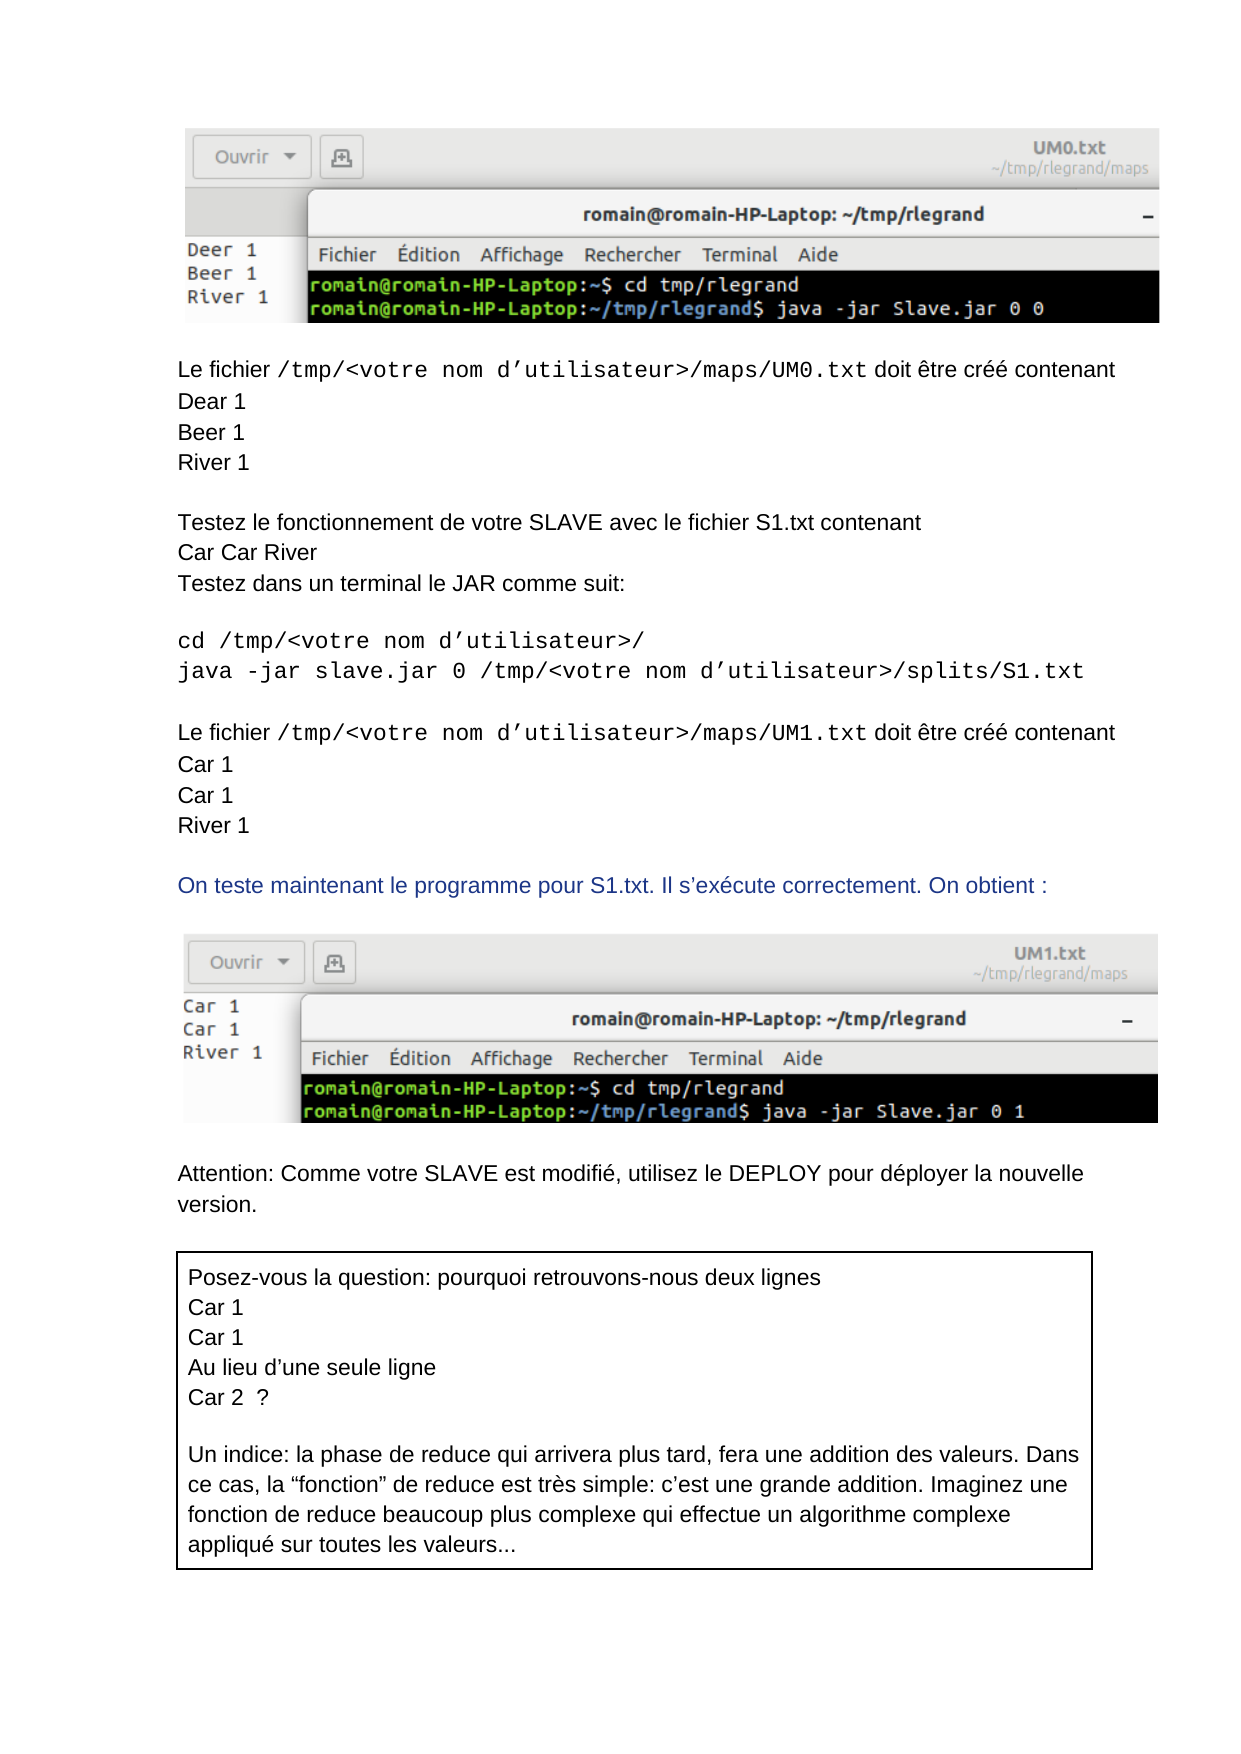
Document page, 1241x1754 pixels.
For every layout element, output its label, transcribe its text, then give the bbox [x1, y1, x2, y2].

picture [185, 128, 1160, 323]
picture [183, 933, 1158, 1123]
text Attention: Comme votre SLAVE est modifié, utilisez le DEPLOY pour déployer la nouvelle version. [177, 1160, 1152, 1217]
text Le fichier /tmp/<votre nom d’utilisateur>/maps/UM0.txt doit être créé contenant Dear 1 Beer 1 River 1 Testez le fonctionnement de votre SLAVE avec le fichier S1.txt contenant Car Car River Testez dans un terminal le JAR comme suit: [177, 118, 1152, 596]
table_header Posez-vous la question: pourquoi retrouvons-nous deux lignes Car 1 Car 1 Au lieu d’une seule ligne Car 2 ? Un indice: la phase de reduce qui arrivera plus tard, fera une addition des valeurs. Dans ce cas, la “fonction” de reduce est très simple: c’est une grande addition. Imaginez une fonction de reduce beaucoup plus complexe qui effectue un algorithme complexe appliqué sur toutes les valeurs... [178, 1253, 1091, 1568]
text cd /tmp/<votre nom d’utilisateur>/ java -jar slave.jar 0 /tmp/<votre nom d’utilisateur>/splits/S1.txt Le fichier /tmp/<votre nom d’utilisateur>/maps/UM1.txt doit être créé contenant Car 1 Car 1 River 1 [177, 600, 1152, 838]
text On teste maintenant le programme pour S1.txt. Il s’exécute correctement. On obtient : [177, 872, 1152, 899]
